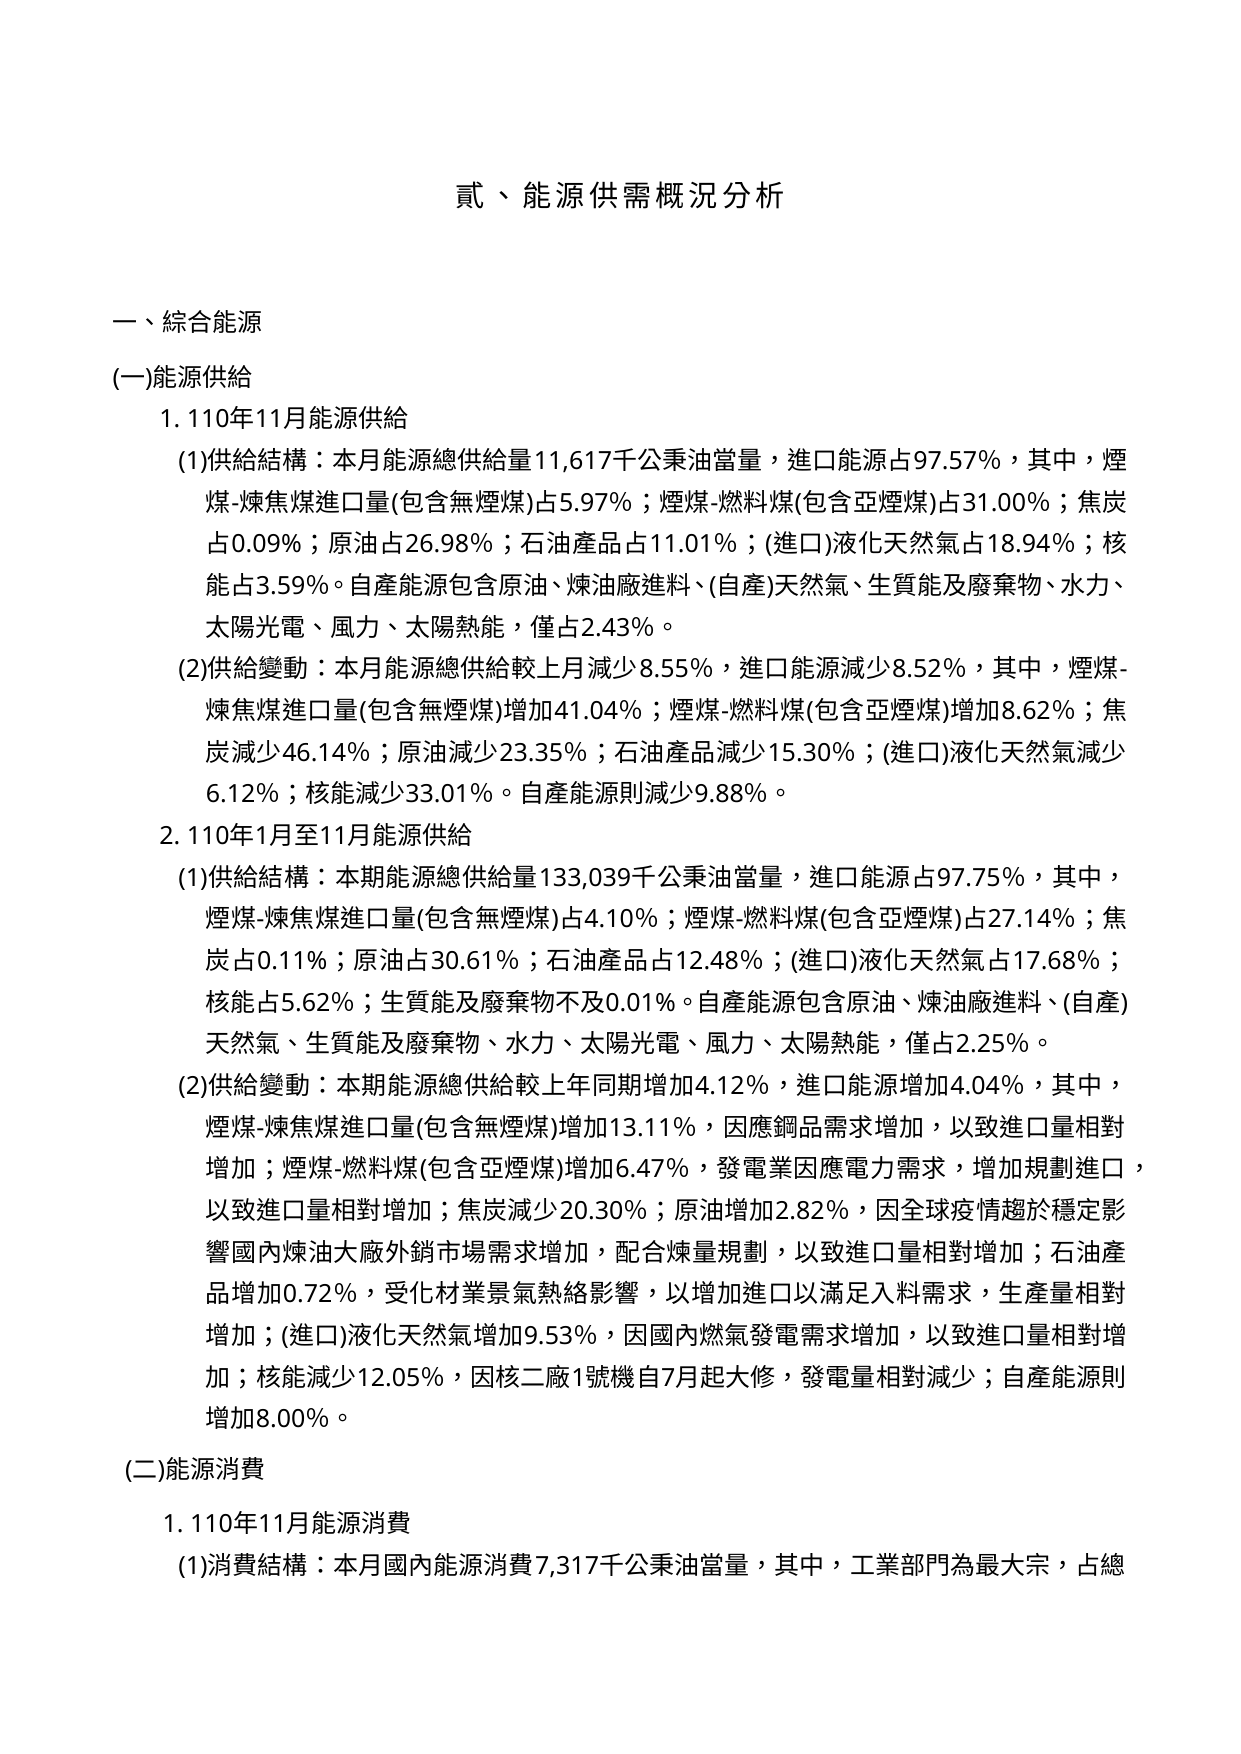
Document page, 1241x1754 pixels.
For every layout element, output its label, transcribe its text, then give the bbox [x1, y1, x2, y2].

text 一、綜合能源 [112, 289, 1128, 353]
text (二)能源消費 [112, 1436, 1128, 1499]
text 1. 110年11月能源消費 [162, 1499, 1128, 1541]
text (1)消費結構：本月國內能源消費7,317千公秉油當量，其中，工業部門為最大宗，占總 [178, 1541, 1128, 1583]
text 1. 110年11月能源供給 [159, 394, 1128, 436]
text 2. 110年1月至11月能源供給 [159, 811, 1128, 853]
text 貳、能源供需概況分析 [112, 162, 1128, 226]
text (2)供給變動：本期能源總供給較上年同期增加4.12％，進口能源增加4.04％，其中，煙煤-煉焦煤進口量(包含無煙煤)增加13.11％，因應鋼品需求增加，以致進口量相對增加；煙煤-燃料煤(包含亞煙煤)增加6.47％，發電業因應電力需求，增加規劃進口，以致進口量相對增加；焦炭減少20.30％；原油增加2.82％，因全球疫情趨於穩定影響國內煉油大廠外銷市場需求增加，配合煉量規劃，以致進口量相對增加；石油產品增加0.72％，受化材業景氣熱絡影響，以增加進口以滿足入料需求，生產量相對增加；(進口)液化天然氣增加9.53％，因國內燃氣發電需求增加，以致進口量相對增加；核能減少12.05％，因核二廠1號機自7月起大修，發電量相對減少；自產能源則增加8.00％。 [178, 1061, 1128, 1436]
text (一)能源供給 [112, 353, 1128, 394]
text (1)供給結構：本期能源總供給量133,039千公秉油當量，進口能源占97.75％，其中，煙煤-煉焦煤進口量(包含無煙煤)占4.10％；煙煤-燃料煤(包含亞煙煤)占27.14％；焦炭占0.11%；原油占30.61％；石油產品占12.48％；(進口)液化天然氣占17.68％；核能占5.62％；生質能及廢棄物不及0.01%。自產能源包含原油、煉油廠進料、(自產)天然氣、生質能及廢棄物、水力、太陽光電、風力、太陽熱能，僅占2.25％。 [178, 853, 1128, 1061]
text (2)供給變動：本月能源總供給較上月減少8.55％，進口能源減少8.52％，其中，煙煤-煉焦煤進口量(包含無煙煤)增加41.04％；煙煤-燃料煤(包含亞煙煤)增加8.62％；焦炭減少46.14％；原油減少23.35％；石油產品減少15.30％；(進口)液化天然氣減少6.12％；核能減少33.01％。自產能源則減少9.88％。 [178, 644, 1128, 811]
text (1)供給結構：本月能源總供給量11,617千公秉油當量，進口能源占97.57％，其中，煙煤-煉焦煤進口量(包含無煙煤)占5.97％；煙煤-燃料煤(包含亞煙煤)占31.00％；焦炭占0.09%；原油占26.98％；石油產品占11.01％；(進口)液化天然氣占18.94％；核能占3.59％。自產能源包含原油、煉油廠進料、(自產)天然氣、生質能及廢棄物、水力、太陽光電、風力、太陽熱能，僅占2.43％。 [178, 436, 1128, 644]
